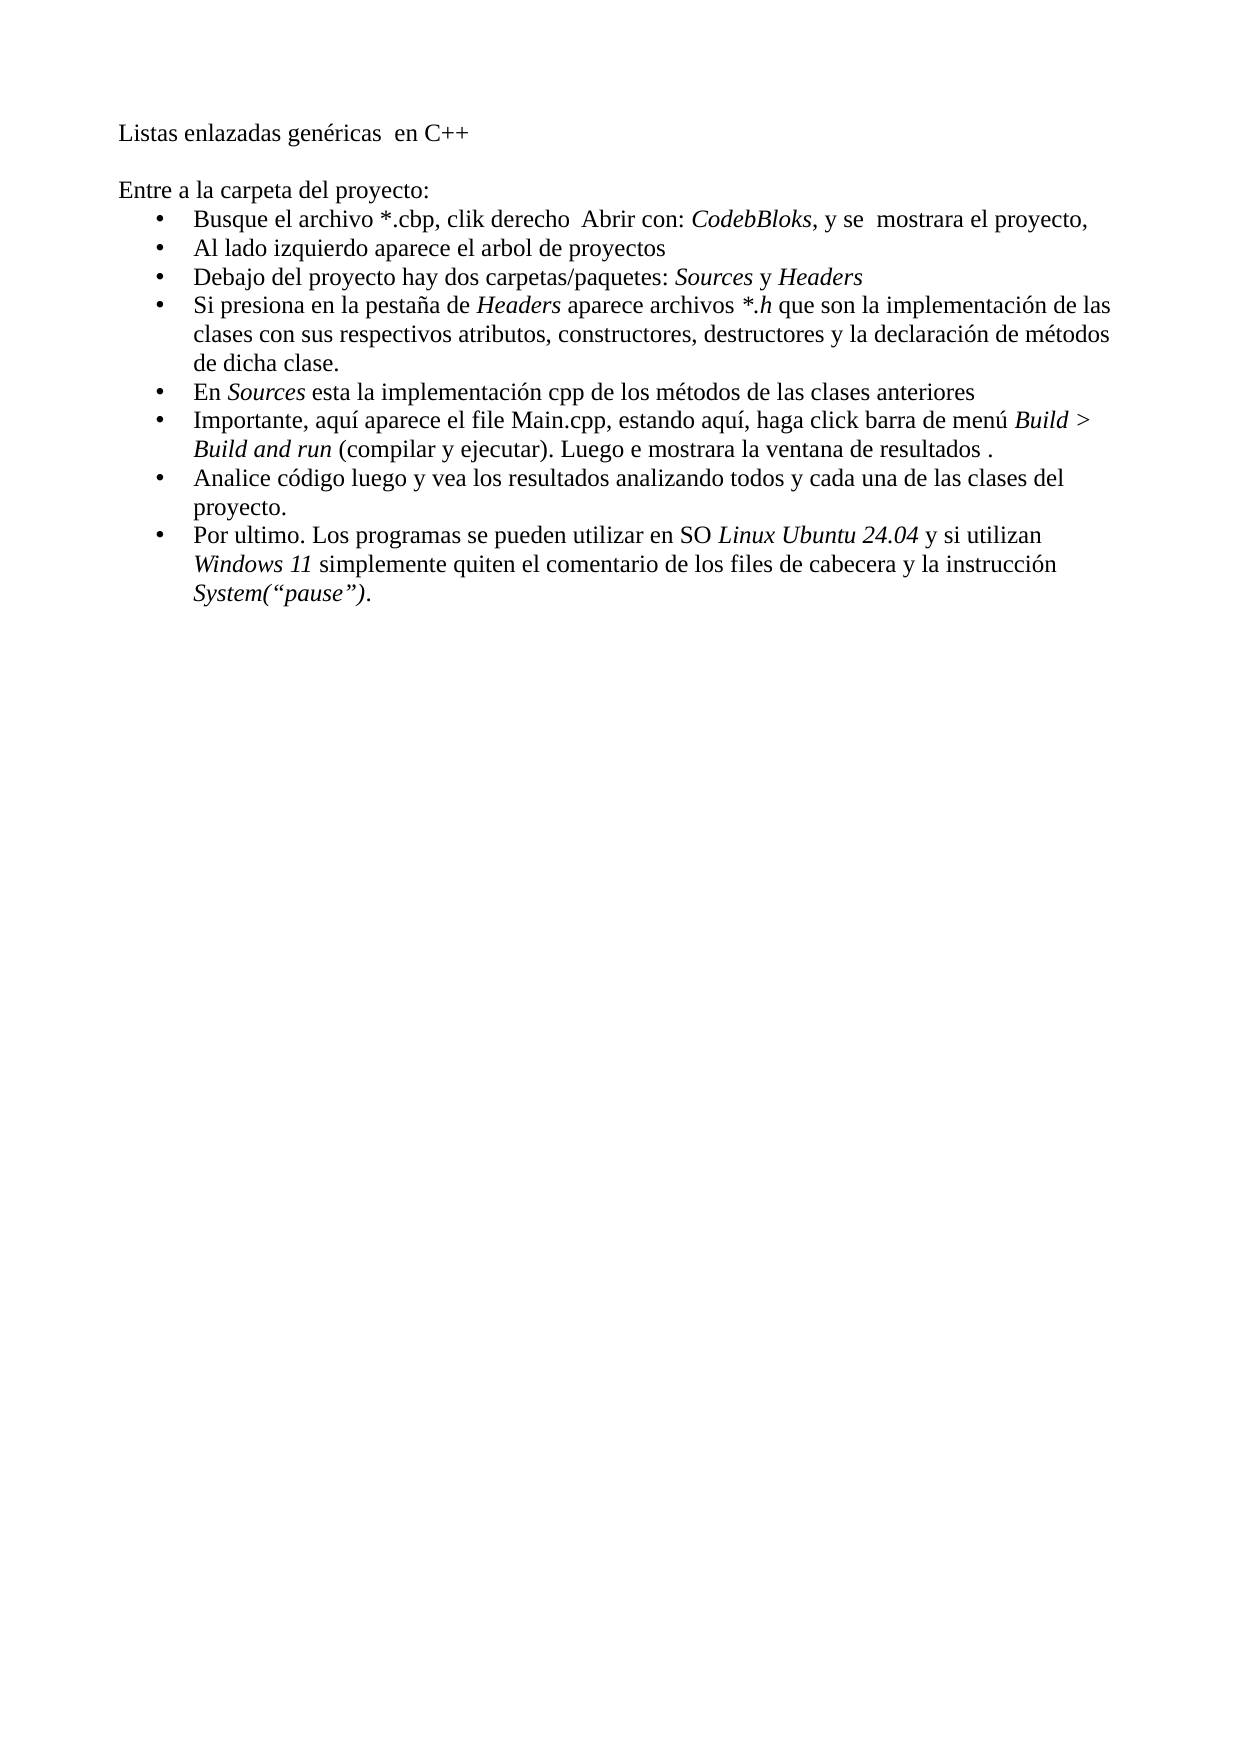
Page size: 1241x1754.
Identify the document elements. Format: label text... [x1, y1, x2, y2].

text Listas enlazadas genéricas en C++ [118, 118, 1122, 147]
list Al lado izquierdo aparece el arbol de proyectos [156, 233, 1122, 262]
list Si presiona en la pestaña de Headers aparece archivos *.h que son la implementación de las clases con sus respectivos atributos, constructores, destructores y la declaración de métodos de dicha clase. [156, 291, 1122, 377]
list Importante, aquí aparece el file Main.cpp, estando aquí, haga click barra de menú Build > Build and run (compilar y ejecutar). Luego e mostrara la ventana de resultados . [156, 406, 1122, 463]
list Por ultimo. Los programas se pueden utilizar en SO Linux Ubuntu 24.04 y si utilizan Windows 11 simplemente quiten el comentario de los files de cabecera y la instrucción System(“pause”). [156, 521, 1122, 607]
list Busque el archivo *.cbp, clik derecho Abrir con: CodebBloks, y se mostrara el proyecto, [156, 204, 1122, 233]
list Analice código luego y vea los resultados analizando todos y cada una de las clases del proyecto. [156, 463, 1122, 521]
list En Sources esta la implementación cpp de los métodos de las clases anteriores [156, 377, 1122, 406]
list Debajo del proyecto hay dos carpetas/paquetes: Sources y Headers [156, 262, 1122, 291]
text Entre a la carpeta del proyecto: [118, 176, 1122, 204]
